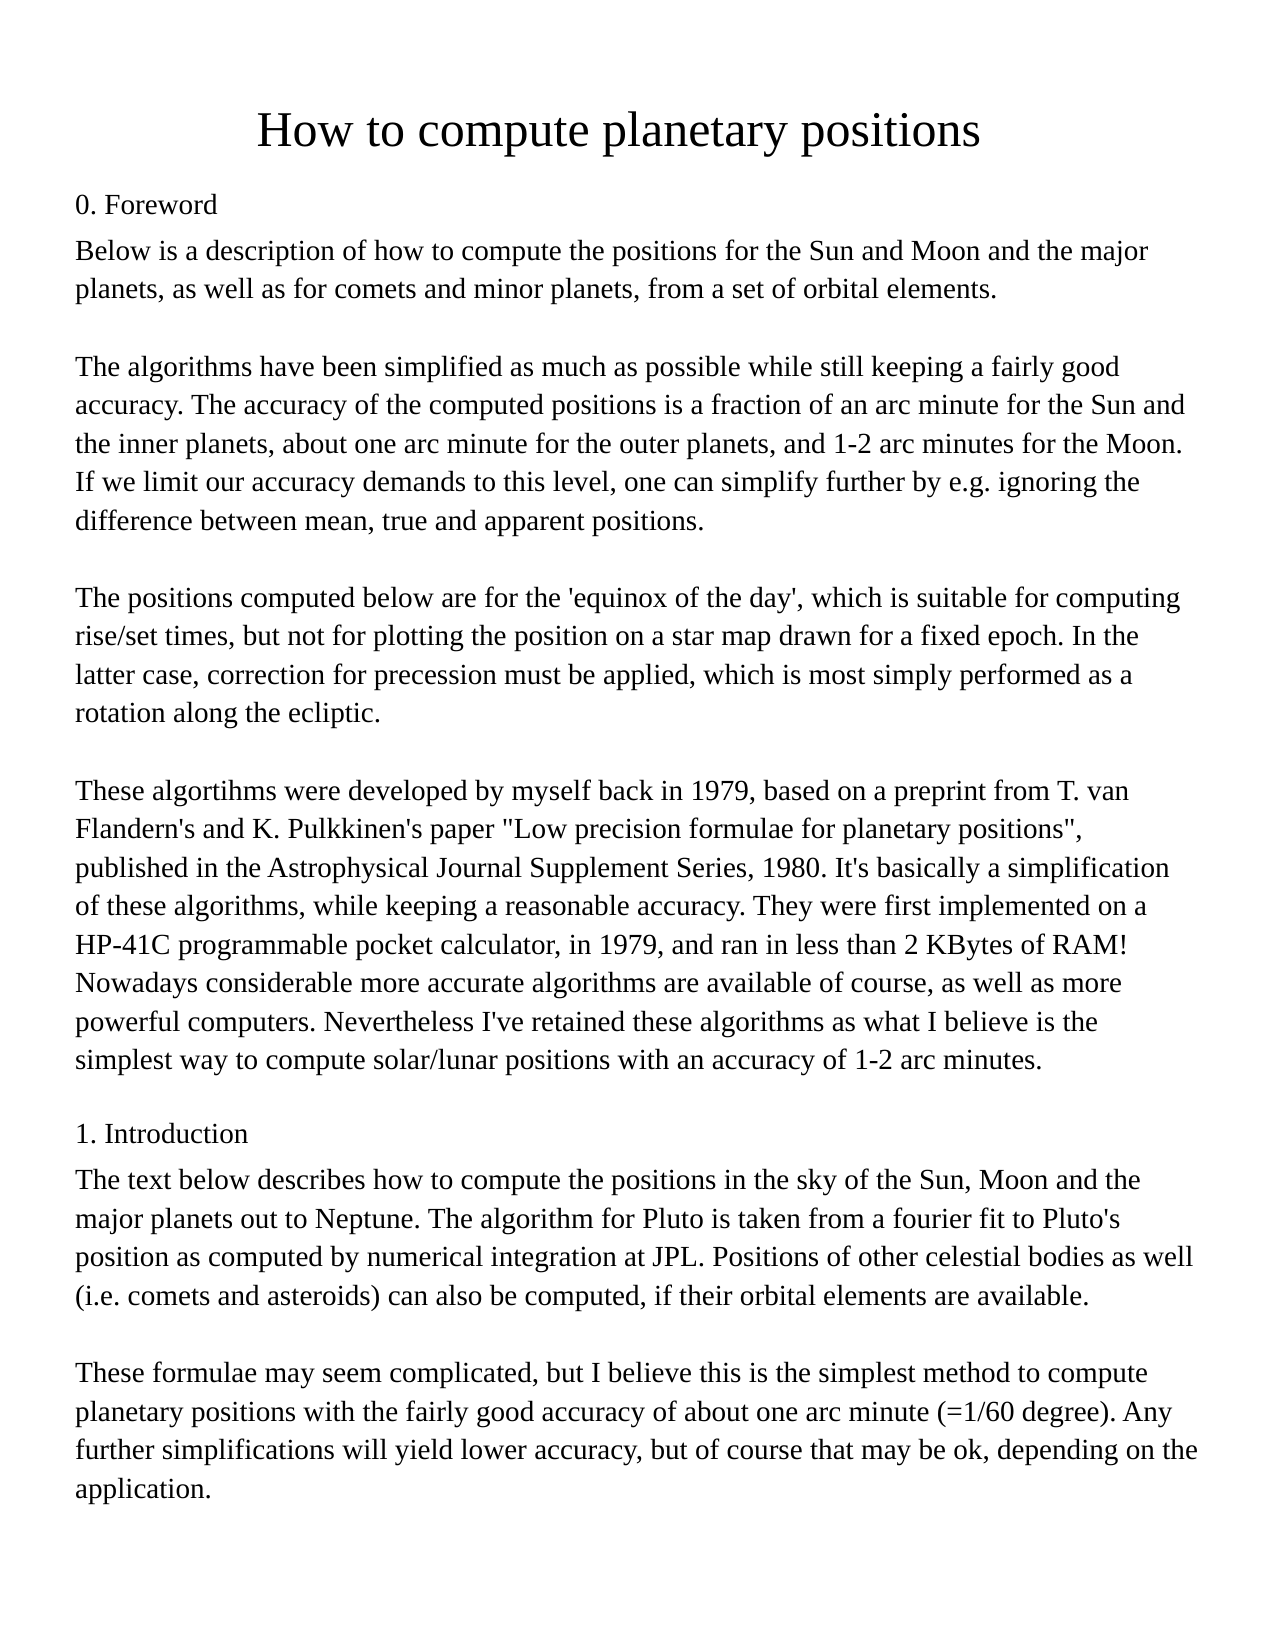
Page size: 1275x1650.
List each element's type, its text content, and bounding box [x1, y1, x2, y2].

subtitle 1. Introduction [75, 1116, 1200, 1150]
subtitle 0. Foreword [75, 187, 1200, 221]
text Below is a description of how to compute the positions for the Sun and Moon and the major planets, as well as for comets and minor planets, from a set of orbital elements. The algorithms have been simplified as much as possible while still keeping a fairly good accuracy. The accuracy of the computed positions is a fraction of an arc minute for the Sun and the inner planets, about one arc minute for the outer planets, and 1-2 arc minutes for the Moon. If we limit our accuracy demands to this level, one can simplify further by e.g. ignoring the difference between mean, true and apparent positions. The positions computed below are for the 'equinox of the day', which is suitable for computing rise/set times, but not for plotting the position on a star map drawn for a fixed epoch. In the latter case, correction for precession must be applied, which is most simply performed as a rotation along the ecliptic. These algortihms were developed by myself back in 1979, based on a preprint from T. van Flandern's and K. Pulkkinen's paper "Low precision formulae for planetary positions", published in the Astrophysical Journal Supplement Series, 1980. It's basically a simplification of these algorithms, while keeping a reasonable accuracy. They were first implemented on a HP-41C programmable pocket calculator, in 1979, and ran in less than 2 KBytes of RAM! Nowadays considerable more accurate algorithms are available of course, as well as more powerful computers. Nevertheless I've retained these algorithms as what I believe is the simplest way to compute solar/lunar positions with an accuracy of 1-2 arc minutes. [75, 233, 1200, 1076]
text The text below describes how to compute the positions in the sky of the Sun, Moon and the major planets out to Neptune. The algorithm for Pluto is taken from a fourier fit to Pluto's position as computed by numerical integration at JPL. Positions of other celestial bodies as well (i.e. comets and asteroids) can also be computed, if their orbital elements are available. These formulae may seem complicated, but I believe this is the simplest method to compute planetary positions with the fairly good accuracy of about one arc minute (=1/60 degree). Any further simplifications will yield lower accuracy, but of course that may be ok, depending on the application. [75, 1162, 1200, 1504]
